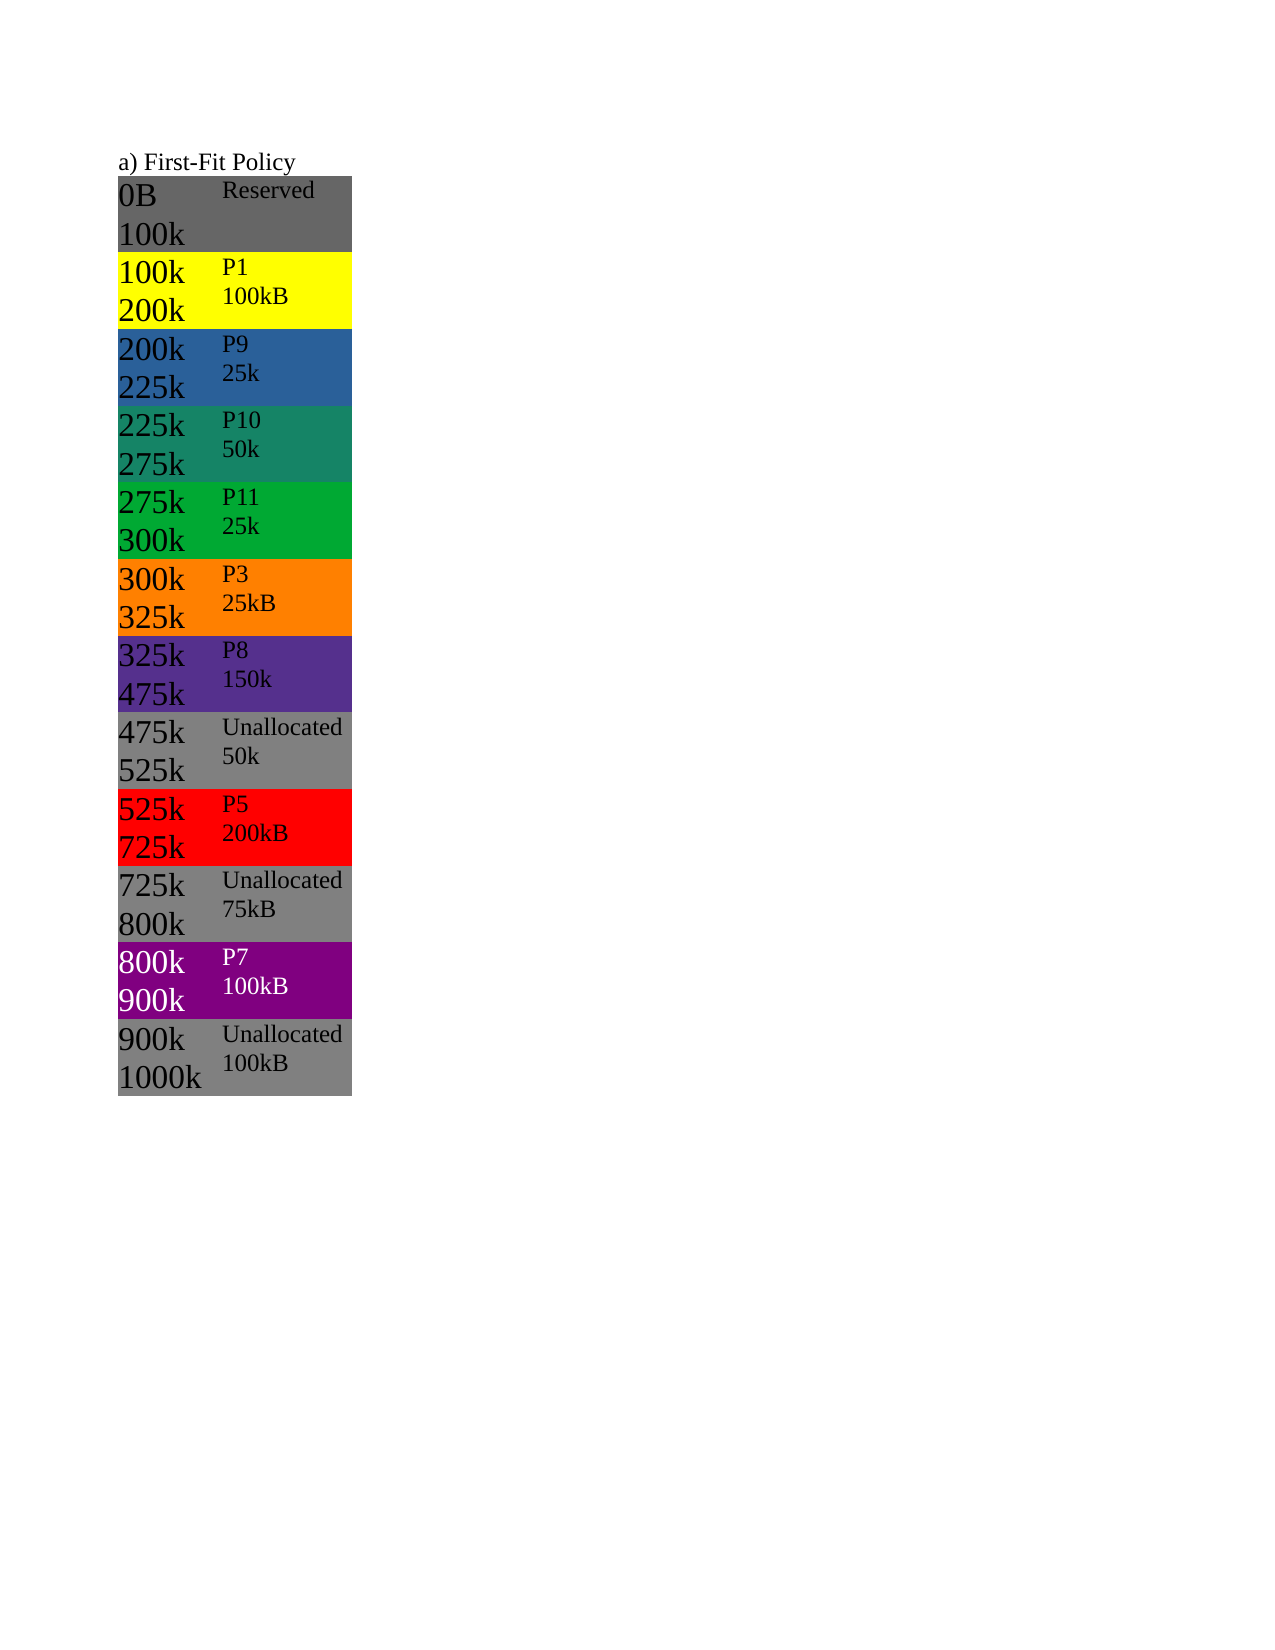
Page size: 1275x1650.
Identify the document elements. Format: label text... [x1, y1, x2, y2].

table_cell 725k 800k [118, 866, 222, 942]
table_cell 300k 325k [118, 559, 222, 636]
table_cell P9 25k [222, 329, 352, 406]
table_cell P7 100kB [222, 942, 352, 1019]
table_cell P1 100kB [222, 252, 352, 329]
table_cell 325k 475k [118, 636, 222, 712]
table_cell P11 25k [222, 482, 352, 559]
table_cell 200k 225k [118, 329, 222, 406]
table_cell P3 25kB [222, 559, 352, 636]
table_cell P5 200kB [222, 789, 352, 866]
table_cell 100k 200k [118, 252, 222, 329]
table_cell P10 50k [222, 406, 352, 482]
table_cell Unallocated 75kB [222, 866, 352, 942]
table_cell 525k 725k [118, 789, 222, 866]
table_cell 225k 275k [118, 406, 222, 482]
table_cell Unallocated 100kB [222, 1019, 352, 1096]
table_cell 800k 900k [118, 942, 222, 1019]
table_cell Unallocated 50k [222, 712, 352, 789]
table_cell 475k 525k [118, 712, 222, 789]
table_cell 275k 300k [118, 482, 222, 559]
table_cell P8 150k [222, 636, 352, 712]
text a) First-Fit Policy [118, 147, 1157, 176]
table_cell 900k 1000k [118, 1019, 222, 1096]
table_header 0B 100k [118, 176, 222, 252]
table_header Reserved [222, 176, 352, 252]
